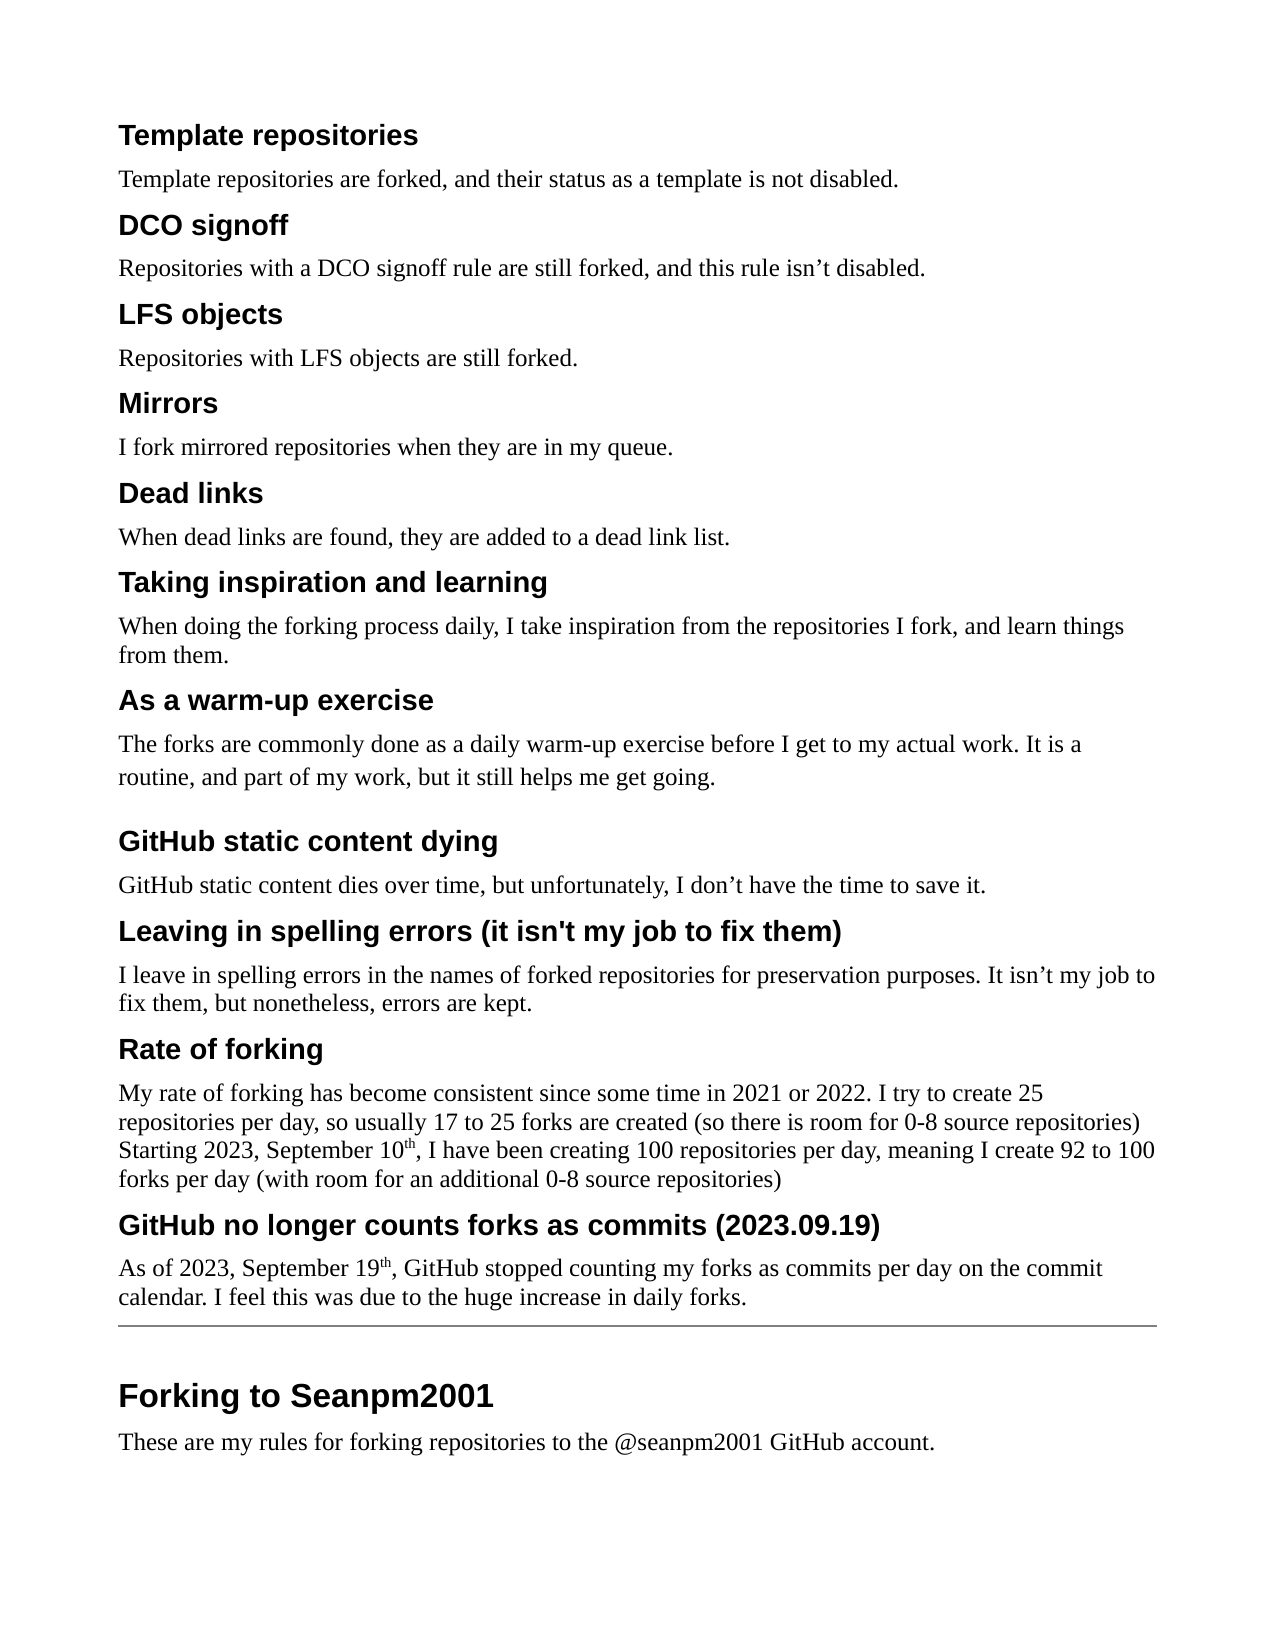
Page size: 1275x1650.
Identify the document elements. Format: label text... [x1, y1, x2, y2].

subtitle Dead links [118, 476, 1157, 509]
subtitle Leaving in spelling errors (it isn't my job to fix them) [118, 914, 1157, 947]
text Repositories with LFS objects are still forked. [118, 343, 1157, 372]
subtitle DCO signoff [118, 207, 1157, 241]
subtitle Template repositories [118, 118, 1157, 152]
subtitle LFS objects [118, 297, 1157, 330]
subtitle GitHub static content dying [118, 824, 1157, 858]
text Repositories with a DCO signoff rule are still forked, and this rule isn’t disabled. [118, 253, 1157, 282]
text When dead links are found, they are added to a dead link list. [118, 522, 1157, 550]
subtitle GitHub no longer counts forks as commits (2023.09.19) [118, 1207, 1157, 1241]
text I fork mirrored repositories when they are in my queue. [118, 432, 1157, 461]
text When doing the forking process daily, I take inspiration from the repositories I fork, and learn things from them. [118, 611, 1157, 668]
subtitle Rate of forking [118, 1032, 1157, 1065]
text The forks are commonly done as a daily warm-up exercise before I get to my actual work. It is a routine, and part of my work, but it still helps me get going. [118, 729, 1157, 791]
text I leave in spelling errors in the names of forked repositories for preservation purposes. It isn’t my job to fix them, but nonetheless, errors are kept. [118, 960, 1157, 1017]
text Template repositories are forked, and their status as a template is not disabled. [118, 164, 1157, 193]
text GitHub static content dies over time, but unfortunately, I don’t have the time to save it. [118, 870, 1157, 899]
subtitle As a warm-up exercise [118, 683, 1157, 717]
text My rate of forking has become consistent since some time in 2021 or 2022. I try to create 25 repositories per day, so usually 17 to 25 forks are created (so there is room for 0-8 source repositories) Starting 2023, September 10th, I have been creating 100 repositories per day, meaning I create 92 to 100 forks per day (with room for an additional 0-8 source repositories) [118, 1078, 1157, 1193]
text These are my rules for forking repositories to the @seanpm2001 GitHub account. [118, 1427, 1157, 1456]
subtitle Taking inspiration and learning [118, 565, 1157, 598]
subtitle Mirrors [118, 386, 1157, 420]
text As of 2023, September 19th, GitHub stopped counting my forks as commits per day on the commit calendar. I feel this was due to the huge increase in daily forks. [118, 1253, 1157, 1311]
subtitle Forking to Seanpm2001 [118, 1376, 1157, 1414]
